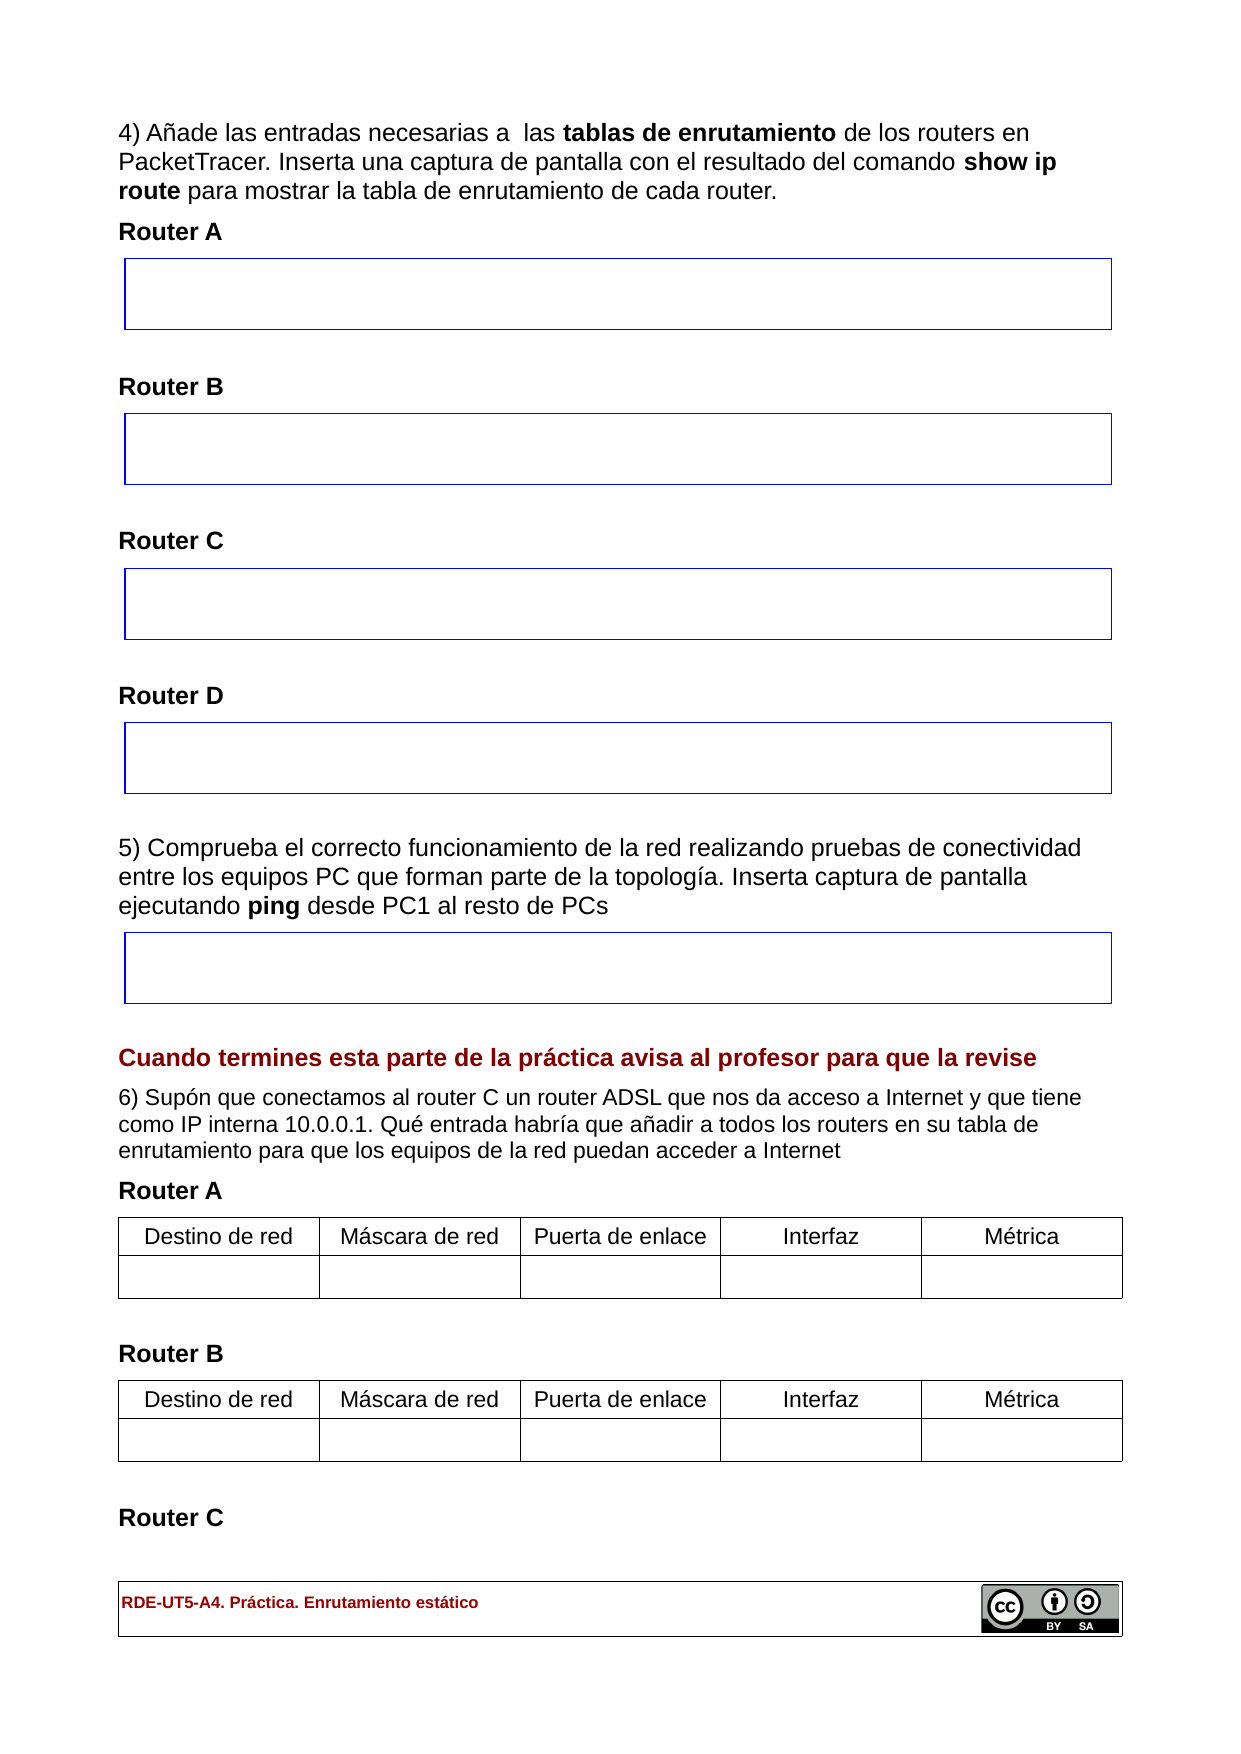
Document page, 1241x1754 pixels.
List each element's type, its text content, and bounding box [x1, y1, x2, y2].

table_header Métrica [922, 1218, 1122, 1255]
text 6) Supón que conectamos al router C un router ADSL que nos da acceso a Internet y que tiene como IP interna 10.0.0.1. Qué entrada habría que añadir a todos los routers en su tabla de enrutamiento para que los equipos de la red puedan acceder a Internet [118, 1084, 1122, 1163]
table_cell [922, 1419, 1122, 1461]
text Router B [118, 372, 1122, 400]
text 4) Añade las entradas necesarias a las tablas de enrutamiento de los routers en PacketTracer. Inserta una captura de pantalla con el resultado del comando show ip route para mostrar la tabla de enrutamiento de cada router. [118, 118, 1122, 204]
text Router A [118, 217, 1122, 246]
text Cuando termines esta parte de la práctica avisa al profesor para que la revise [118, 1043, 1122, 1072]
table_header [126, 414, 1111, 484]
picture [981, 1584, 1119, 1633]
table_cell [521, 1419, 720, 1461]
table_header Puerta de enlace [521, 1218, 720, 1255]
table_cell [721, 1256, 921, 1298]
table_cell [119, 1419, 319, 1461]
text Router C [118, 1502, 1122, 1531]
table_header [126, 569, 1111, 639]
text Router B [118, 1339, 1122, 1368]
table_header Interfaz [721, 1381, 921, 1418]
table_header Métrica [922, 1381, 1122, 1418]
table_cell [320, 1419, 520, 1461]
table_header Destino de red [119, 1218, 319, 1255]
text Router C [118, 526, 1122, 555]
table_header Destino de red [119, 1381, 319, 1418]
table_cell [320, 1256, 520, 1298]
table_header [126, 259, 1111, 329]
table_header Puerta de enlace [521, 1381, 720, 1418]
text Router A [118, 1176, 1122, 1204]
text Router D [118, 681, 1122, 710]
table_header [126, 933, 1111, 1003]
text 5) Comprueba el correcto funcionamiento de la red realizando pruebas de conectividad entre los equipos PC que forman parte de la topología. Inserta captura de pantalla ejecutando ping desde PC1 al resto de PCs [118, 833, 1122, 919]
table_header Interfaz [721, 1218, 921, 1255]
table_cell [521, 1256, 720, 1298]
table_header Máscara de red [320, 1381, 520, 1418]
table_header [126, 723, 1111, 793]
table_cell [119, 1256, 319, 1298]
table_cell [721, 1419, 921, 1461]
table_cell [922, 1256, 1122, 1298]
table_header Máscara de red [320, 1218, 520, 1255]
